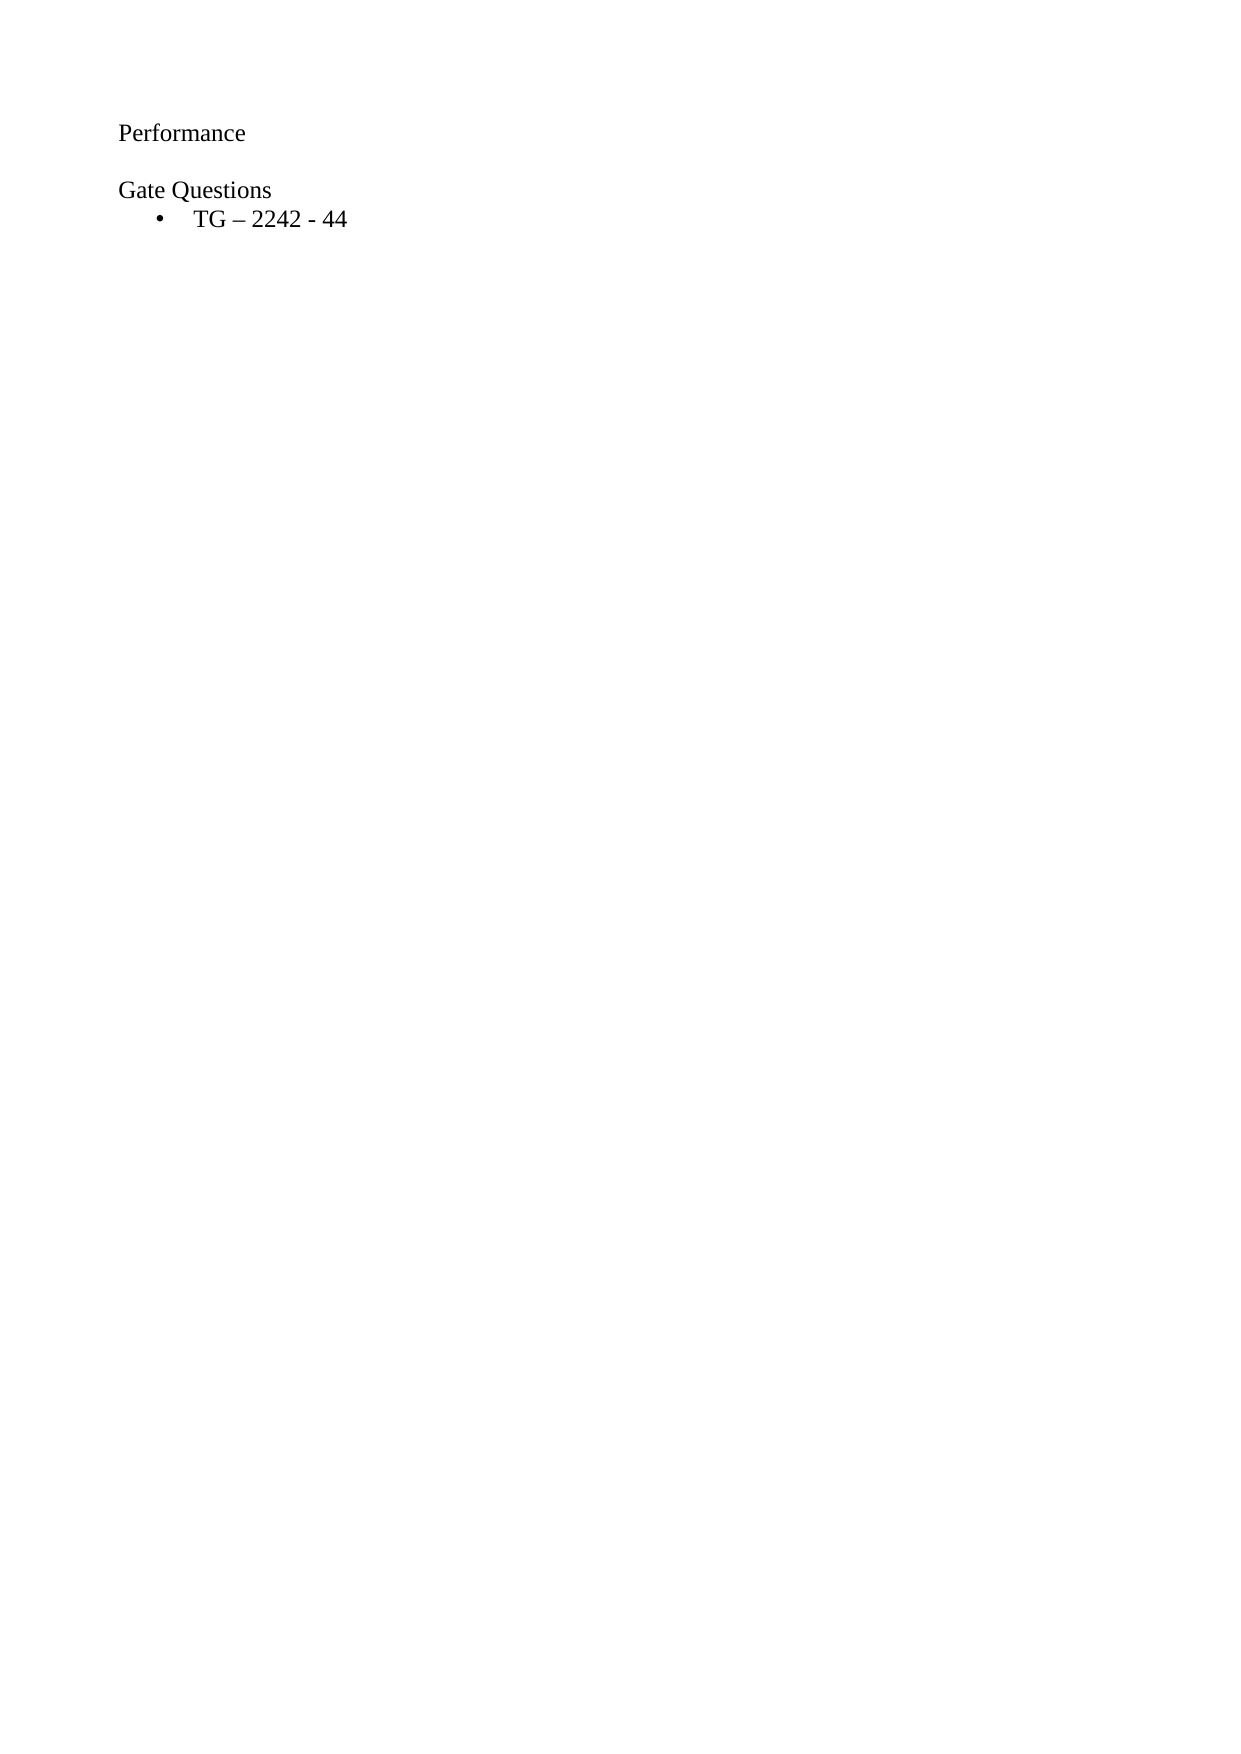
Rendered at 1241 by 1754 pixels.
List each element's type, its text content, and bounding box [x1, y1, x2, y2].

text Gate Questions [118, 176, 1122, 204]
list TG – 2242 - 44 [156, 204, 1122, 233]
text Performance [118, 118, 1122, 147]
